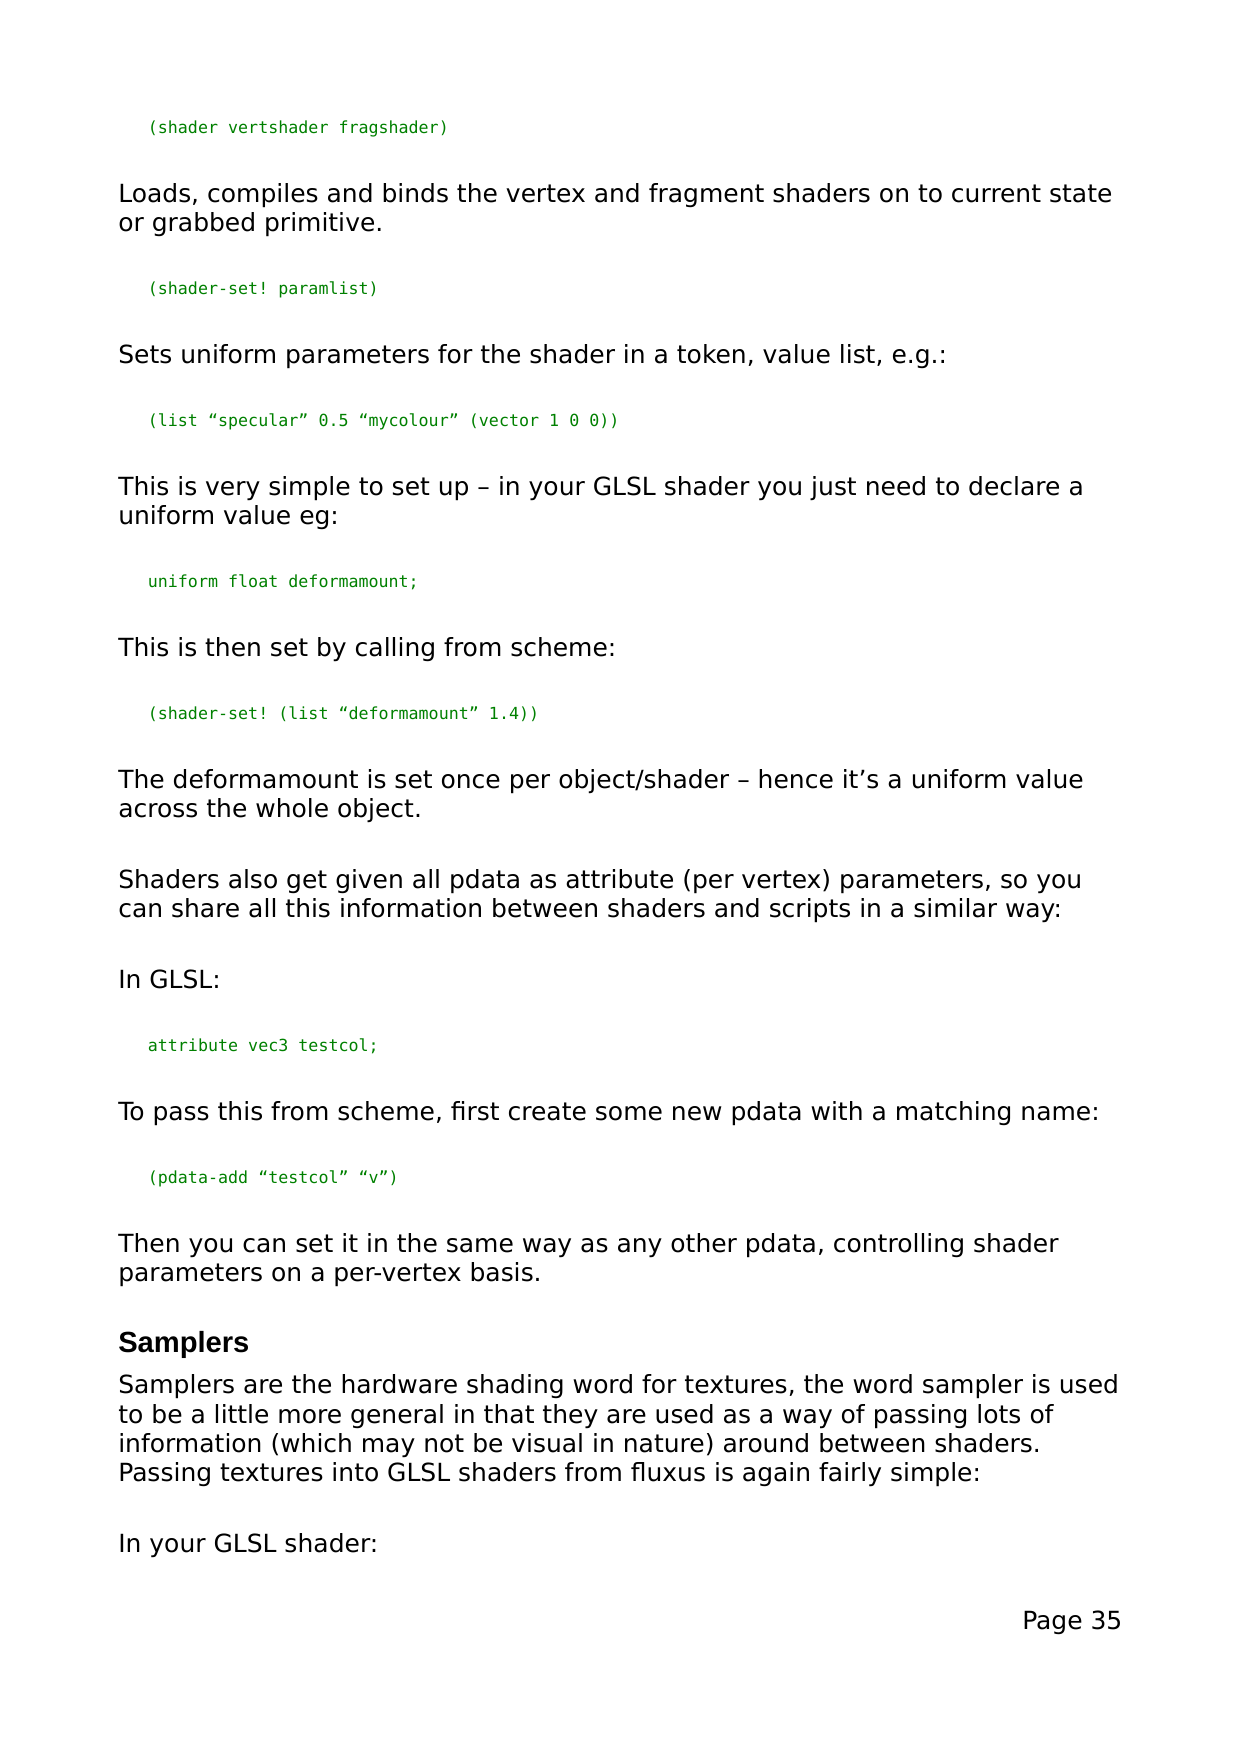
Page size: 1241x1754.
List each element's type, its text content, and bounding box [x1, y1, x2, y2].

text attribute vec3 testcol; [148, 1036, 1122, 1055]
text (shader vertshader fragshader) [148, 118, 1122, 137]
text Shaders also get given all pdata as attribute (per vertex) parameters, so you can share all this information between shaders and scripts in a similar way: [118, 865, 1122, 923]
subtitle Samplers [118, 1324, 1122, 1358]
text Samplers are the hardware shading word for textures, the word sampler is used to be a little more general in that they are used as a way of passing lots of information (which may not be visual in nature) around between shaders. Passing textures into GLSL shaders from fluxus is again fairly simple: [118, 1371, 1122, 1487]
text This is then set by calling from scheme: [118, 633, 1122, 662]
text Loads, compiles and binds the vertex and fragment shaders on to current state or grabbed primitive. [118, 179, 1122, 237]
text (pdata-add “testcol” “v”) [148, 1168, 1122, 1187]
text (shader-set! (list “deformamount” 1.4)) [148, 704, 1122, 723]
text (list “specular” 0.5 “mycolour” (vector 1 0 0)) [148, 411, 1122, 430]
text In your GLSL shader: [118, 1529, 1122, 1558]
text In GLSL: [118, 965, 1122, 994]
text This is very simple to set up – in your GLSL shader you just need to declare a uniform value eg: [118, 472, 1122, 530]
text Sets uniform parameters for the shader in a token, value list, e.g.: [118, 340, 1122, 369]
text The deformamount is set once per object/shader – hence it’s a uniform value across the whole object. [118, 765, 1122, 823]
text Then you can set it in the same way as any other pdata, controlling shader parameters on a per-vertex basis. [118, 1229, 1122, 1287]
text uniform float deformamount; [148, 572, 1122, 591]
text To pass this from scheme, first create some new pdata with a matching name: [118, 1097, 1122, 1126]
text (shader-set! paramlist) [148, 279, 1122, 298]
